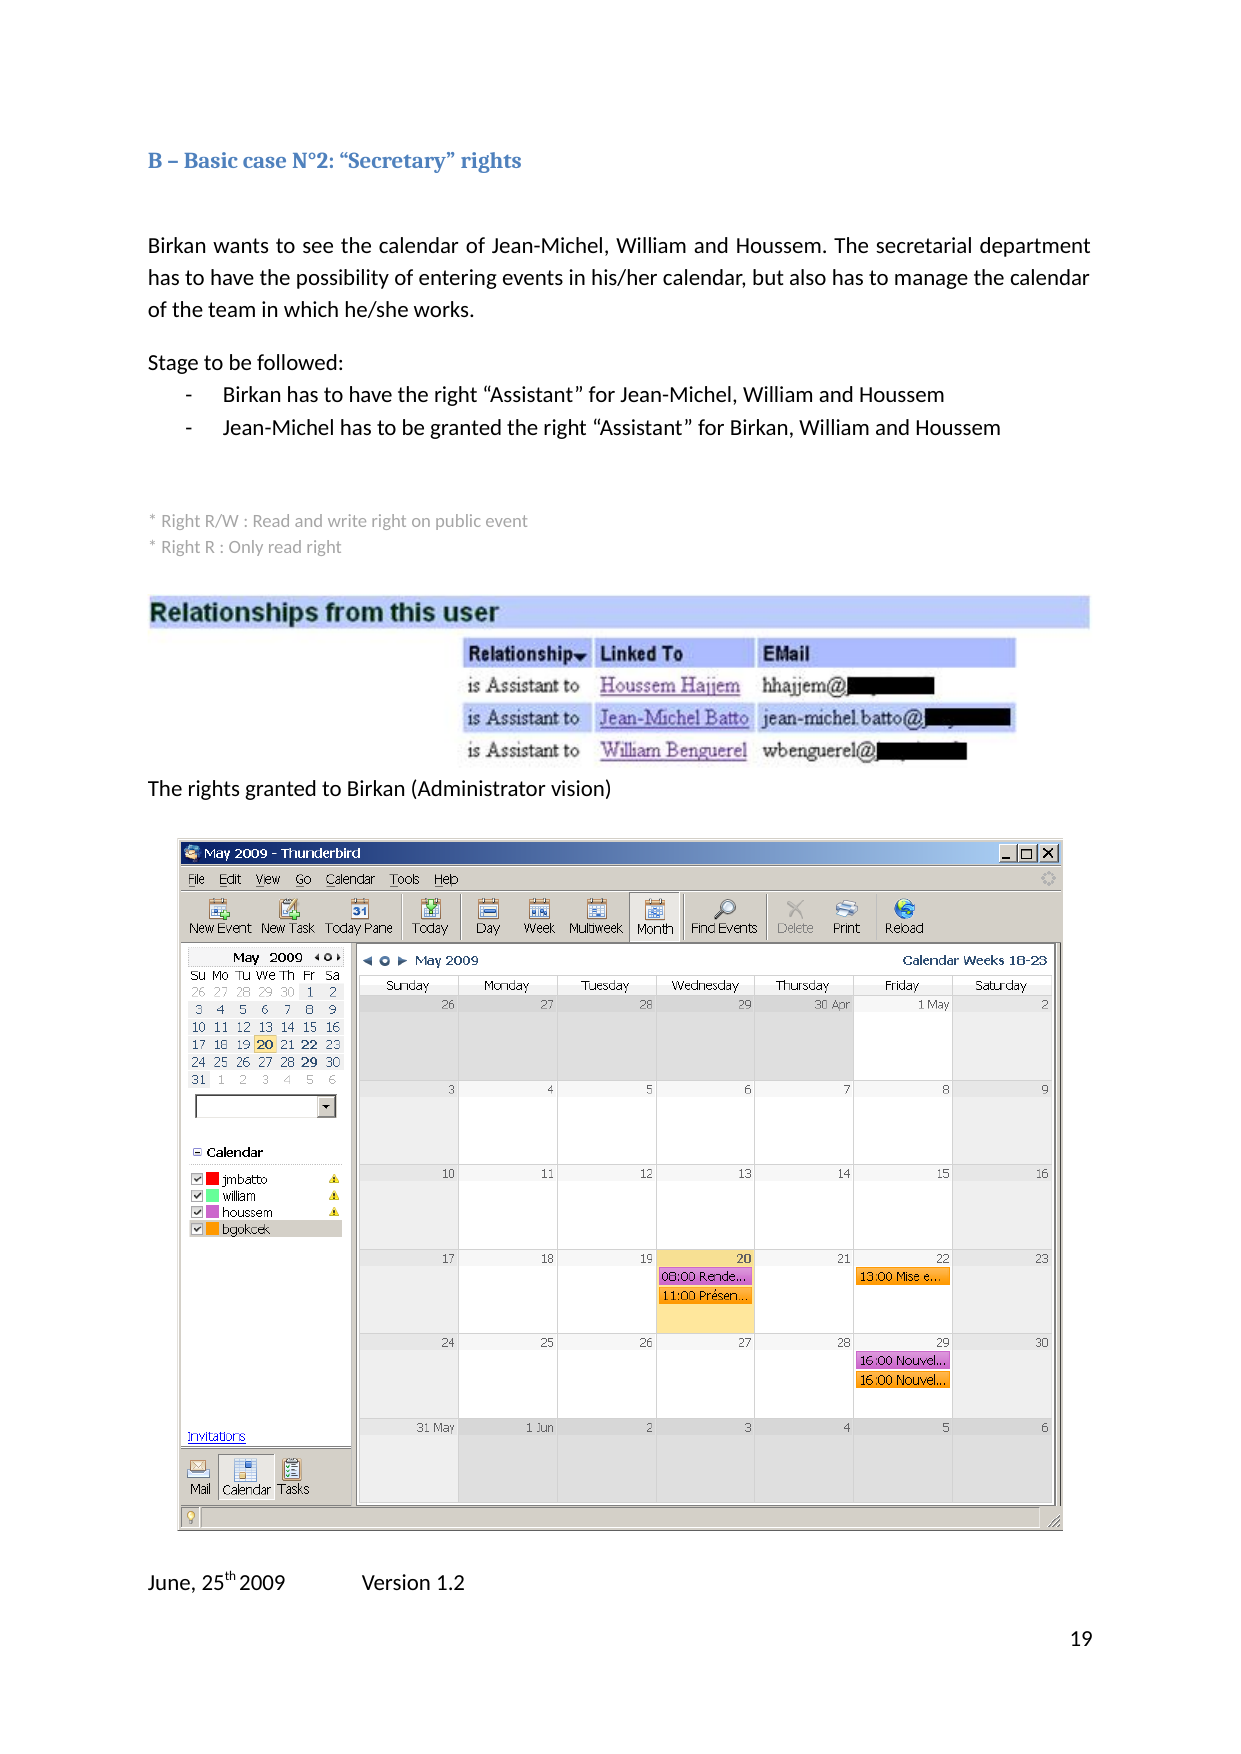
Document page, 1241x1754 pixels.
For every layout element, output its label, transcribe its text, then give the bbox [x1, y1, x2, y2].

text Birkan wants to see the calendar of Jean-Michel, William and Houssem. The secretarial department has to have the possibility of entering events in his/her calendar, but also has to manage the calendar of the team in which he/she works. [148, 231, 1092, 323]
list Birkan has to have the right “Assistant” for Jean-Michel, William and Houssem [185, 380, 1092, 408]
picture [147, 594, 1093, 771]
text The rights granted to Birkan (Administrator vision) [148, 774, 1092, 802]
list Jean-Michel has to be granted the right “Assistant” for Birkan, William and Houssem [185, 413, 1092, 441]
subtitle B – Basic case N°2: “Secretary” rights [148, 148, 1092, 174]
text * Right R : Only read right [148, 536, 1092, 558]
text Stage to be followed: [148, 348, 1092, 376]
picture [177, 838, 1063, 1531]
text * Right R/W : Read and write right on public event [148, 509, 1092, 532]
